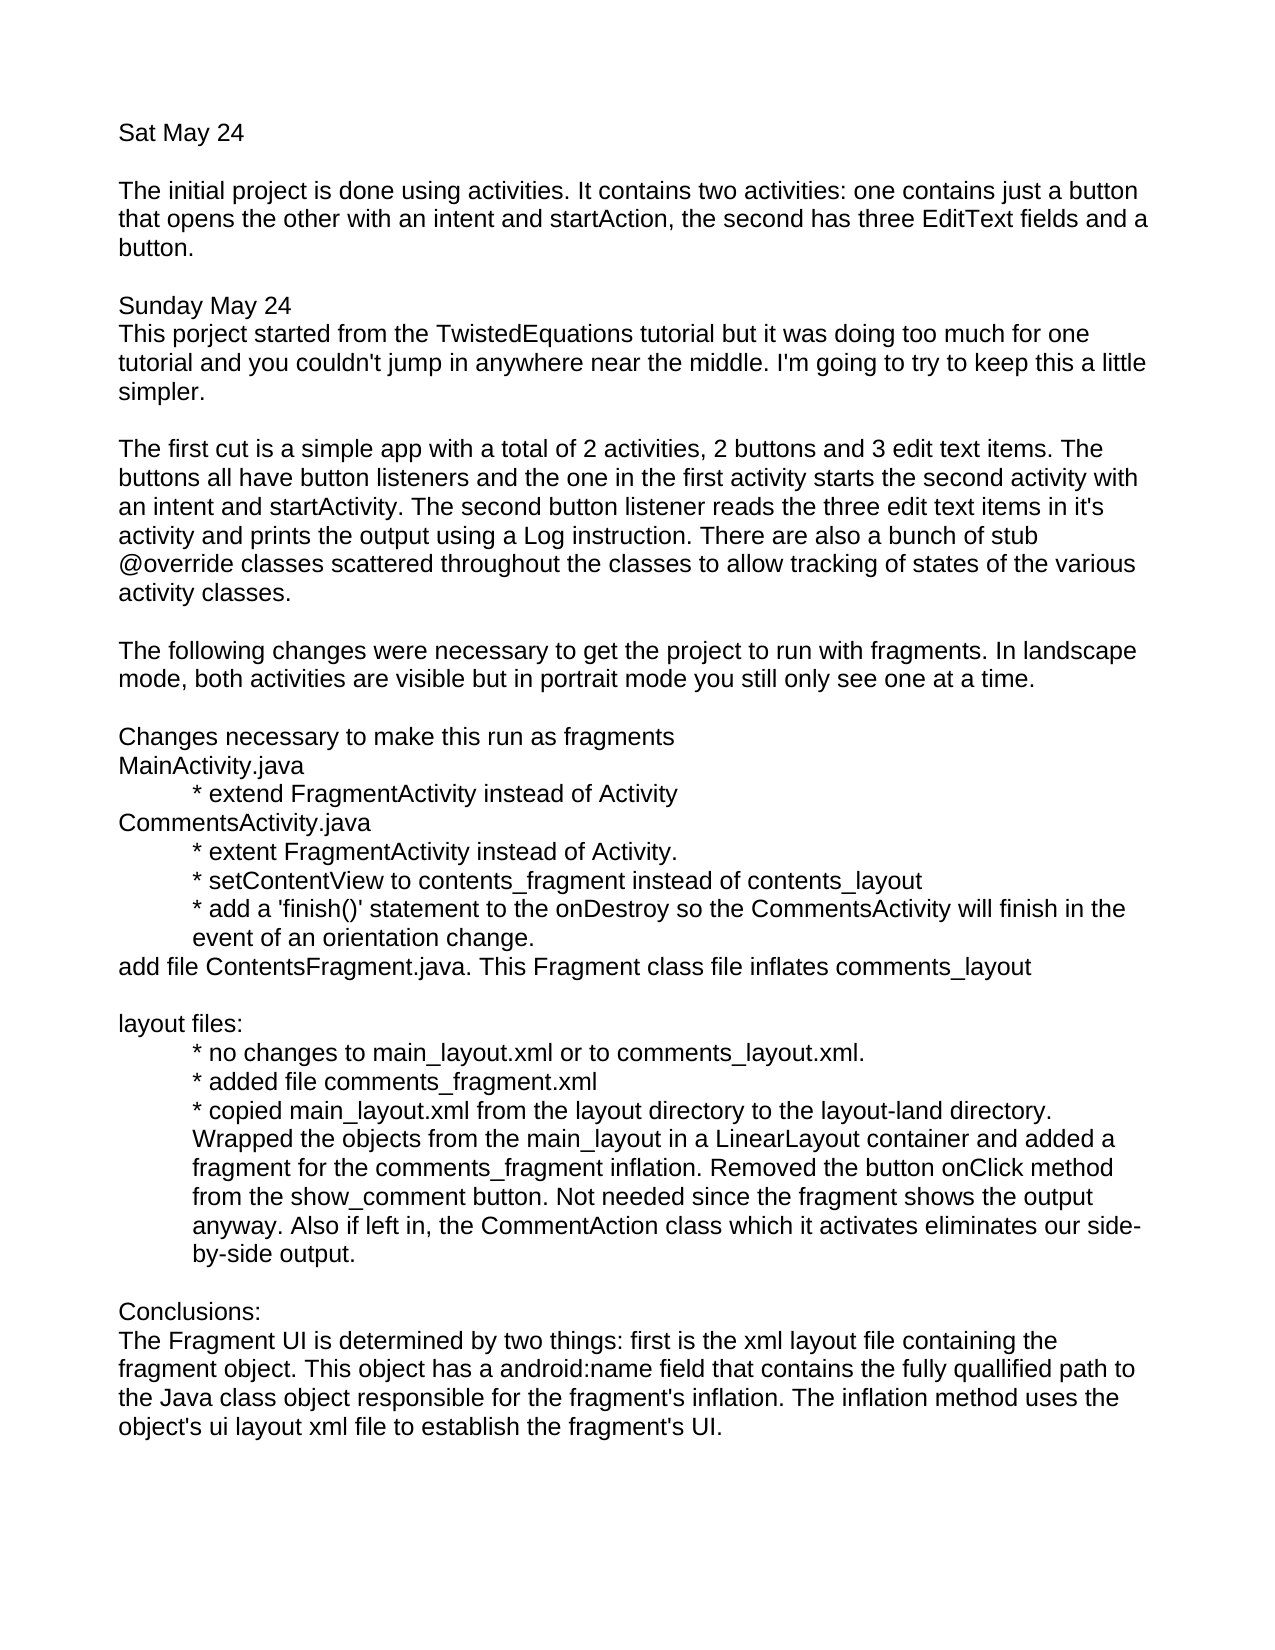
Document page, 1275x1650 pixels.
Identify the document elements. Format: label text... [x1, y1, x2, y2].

text * copied main_layout.xml from the layout directory to the layout-land directory. Wrapped the objects from the main_layout in a LinearLayout container and added a fragment for the comments_fragment inflation. Removed the button onClick method from the show_comment button. Not needed since the fragment shows the output anyway. Also if left in, the CommentAction class which it activates eliminates our side-by-side output. [192, 1096, 1157, 1268]
text Sunday May 24 [118, 291, 1157, 319]
text Sat May 24 [118, 118, 1157, 147]
text * extend FragmentActivity instead of Activity [118, 779, 1157, 808]
text MainActivity.java [118, 751, 1157, 779]
text The initial project is done using activities. It contains two activities: one contains just a button that opens the other with an intent and startAction, the second has three EditText fields and a button. [118, 176, 1157, 262]
text Conclusions: [118, 1297, 1157, 1326]
text layout files: [118, 1009, 1157, 1038]
text Changes necessary to make this run as fragments [118, 722, 1157, 751]
text * extent FragmentActivity instead of Activity. [118, 837, 1157, 866]
text This porject started from the TwistedEquations tutorial but it was doing too much for one tutorial and you couldn't jump in anywhere near the middle. I'm going to try to keep this a little simpler. [118, 319, 1157, 406]
text The following changes were necessary to get the project to run with fragments. In landscape mode, both activities are visible but in portrait mode you still only see one at a time. [118, 636, 1157, 693]
text * no changes to main_layout.xml or to comments_layout.xml. [118, 1038, 1157, 1067]
text The Fragment UI is determined by two things: first is the xml layout file containing the fragment object. This object has a android:name field that contains the fully quallified path to the Java class object responsible for the fragment's inflation. The inflation method uses the object's ui layout xml file to establish the fragment's UI. [118, 1326, 1157, 1441]
text * add a 'finish()' statement to the onDestroy so the CommentsActivity will finish in the event of an orientation change. [192, 894, 1157, 952]
text add file ContentsFragment.java. This Fragment class file inflates comments_layout [118, 952, 1157, 981]
text * added file comments_fragment.xml [118, 1067, 1157, 1096]
text CommentsActivity.java [118, 808, 1157, 837]
text The first cut is a simple app with a total of 2 activities, 2 buttons and 3 edit text items. The buttons all have button listeners and the one in the first activity starts the second activity with an intent and startActivity. The second button listener reads the three edit text items in it's activity and prints the output using a Log instruction. There are also a bunch of stub @override classes scattered throughout the classes to allow tracking of states of the various activity classes. [118, 434, 1157, 607]
text * setContentView to contents_fragment instead of contents_layout [118, 866, 1157, 894]
